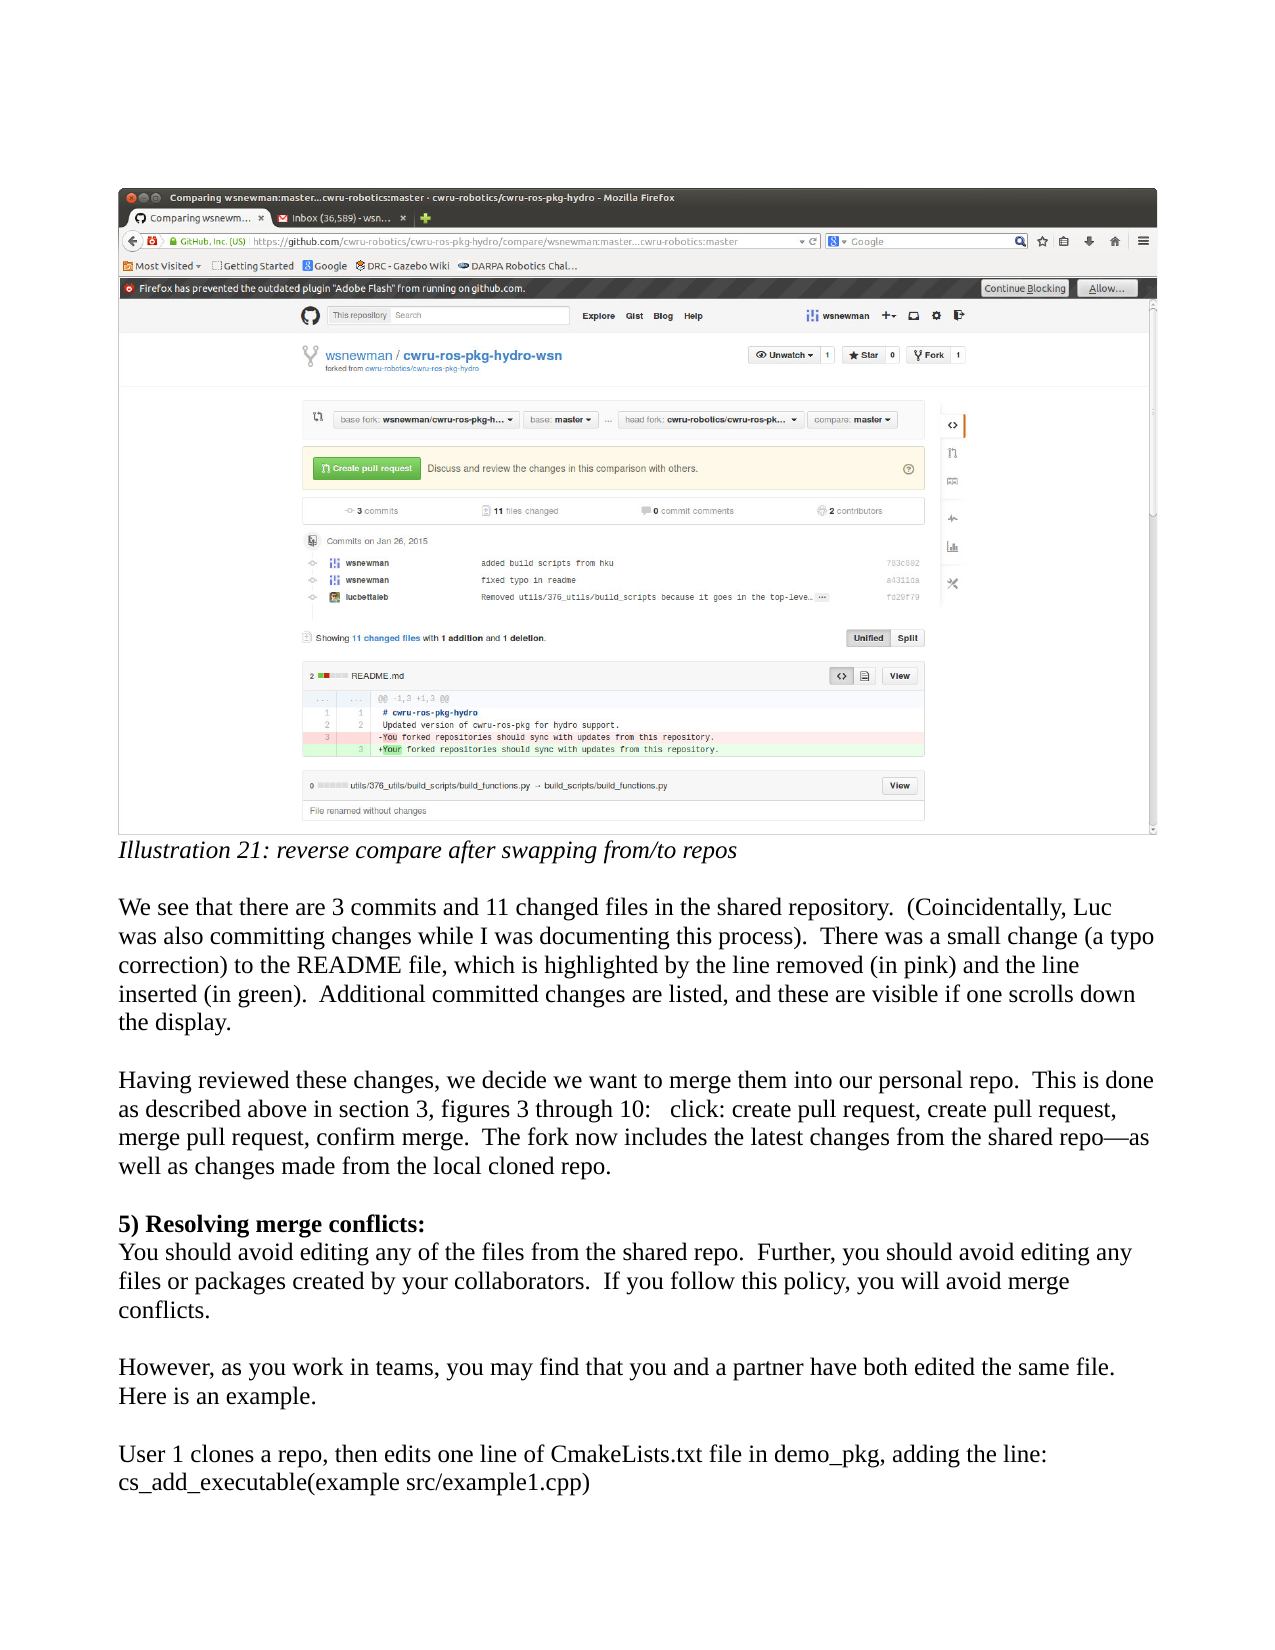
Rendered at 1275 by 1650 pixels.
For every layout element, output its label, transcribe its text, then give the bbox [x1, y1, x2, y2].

text We see that there are 3 commits and 11 changed files in the shared repository. (Coincidentally, Luc was also committing changes while I was documenting this process). There was a small change (a typo correction) to the README file, which is highlighted by the line removed (in pink) and the line inserted (in green). Additional committed changes are listed, and these are visible if one scrolls down the display. [118, 892, 1157, 1036]
text 5) Resolving merge conflicts: [118, 1209, 1157, 1237]
text Illustration 21: reverse compare after swapping from/to repos [118, 835, 1157, 864]
text However, as you work in teams, you may find that you and a partner have both edited the same file. Here is an example. [118, 1352, 1157, 1410]
text cs_add_executable(example src/example1.cpp) [118, 1467, 1157, 1496]
text Having reviewed these changes, we decide we want to merge them into our personal repo. This is done as described above in section 3, figures 3 through 10: click: create pull request, create pull request, merge pull request, confirm merge. The fork now includes the latest changes from the shared repo—as well as changes made from the local cloned repo. [118, 1065, 1157, 1180]
picture [118, 188, 1158, 835]
text You should avoid editing any of the files from the shared repo. Further, you should avoid editing any files or packages created by your collaborators. If you follow this policy, you will avoid merge conflicts. [118, 1237, 1157, 1324]
text User 1 clones a repo, then edits one line of CmakeLists.txt file in demo_pkg, adding the line: [118, 1439, 1157, 1467]
